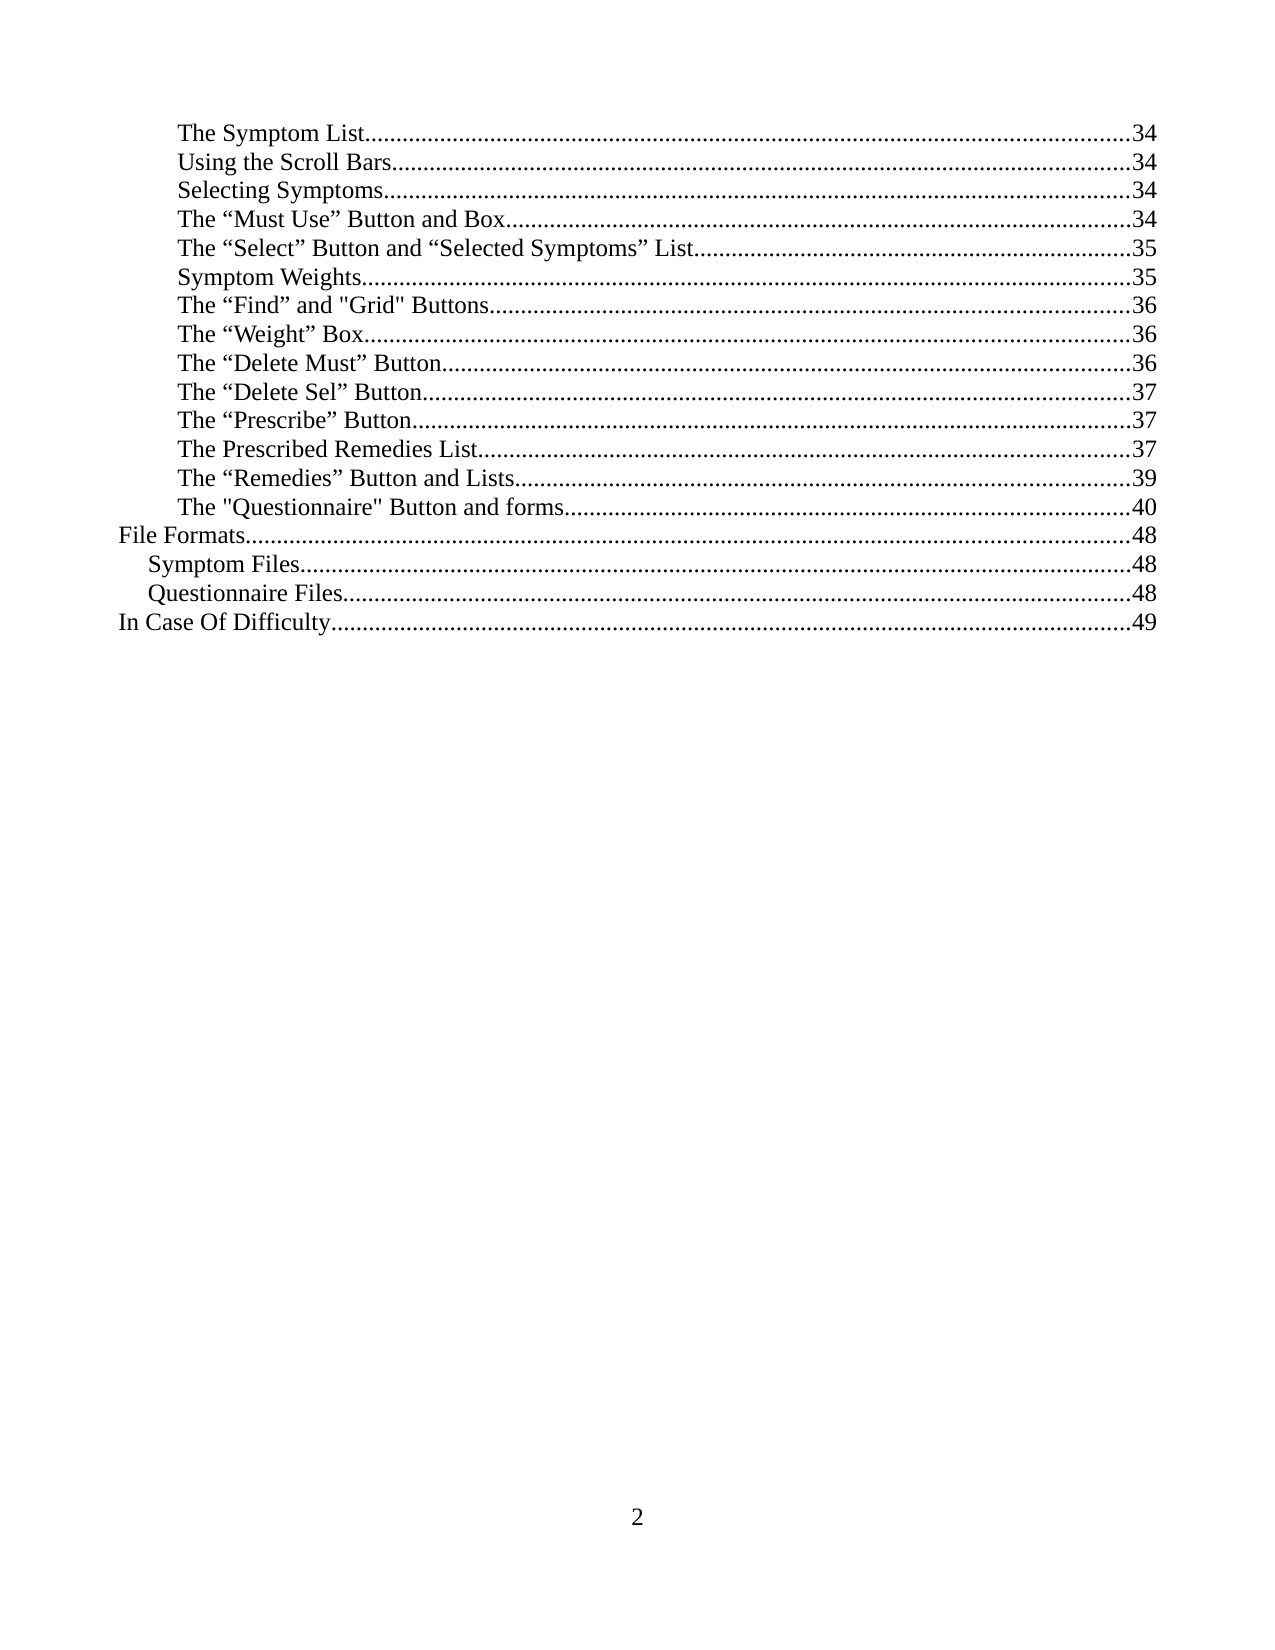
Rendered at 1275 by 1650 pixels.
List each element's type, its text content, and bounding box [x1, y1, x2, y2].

text The “Prescribe” Button 37 [177, 406, 1157, 434]
text Symptom Weights 35 [177, 262, 1157, 291]
text Using the Scroll Bars 34 [177, 147, 1157, 176]
text Questionnaire Files 48 [148, 578, 1157, 607]
text The “Delete Sel” Button 37 [177, 377, 1157, 406]
text The “Remedies” Button and Lists 39 [177, 463, 1157, 492]
text The “Find” and "Grid" Buttons 36 [177, 291, 1157, 319]
text The "Questionnaire" Button and forms 40 [177, 492, 1157, 521]
text The Symptom List 34 [177, 118, 1157, 147]
text The Prescribed Remedies List 37 [177, 434, 1157, 463]
text The “Must Use” Button and Box 34 [177, 204, 1157, 233]
text The “Select” Button and “Selected Symptoms” List 35 [177, 233, 1157, 262]
text The “Delete Must” Button 36 [177, 348, 1157, 377]
text Symptom Files 48 [148, 549, 1157, 578]
text Selecting Symptoms 34 [177, 176, 1157, 204]
text The “Weight” Box 36 [177, 319, 1157, 348]
text File Formats 48 [118, 521, 1157, 549]
text In Case Of Difficulty 49 [118, 607, 1157, 636]
